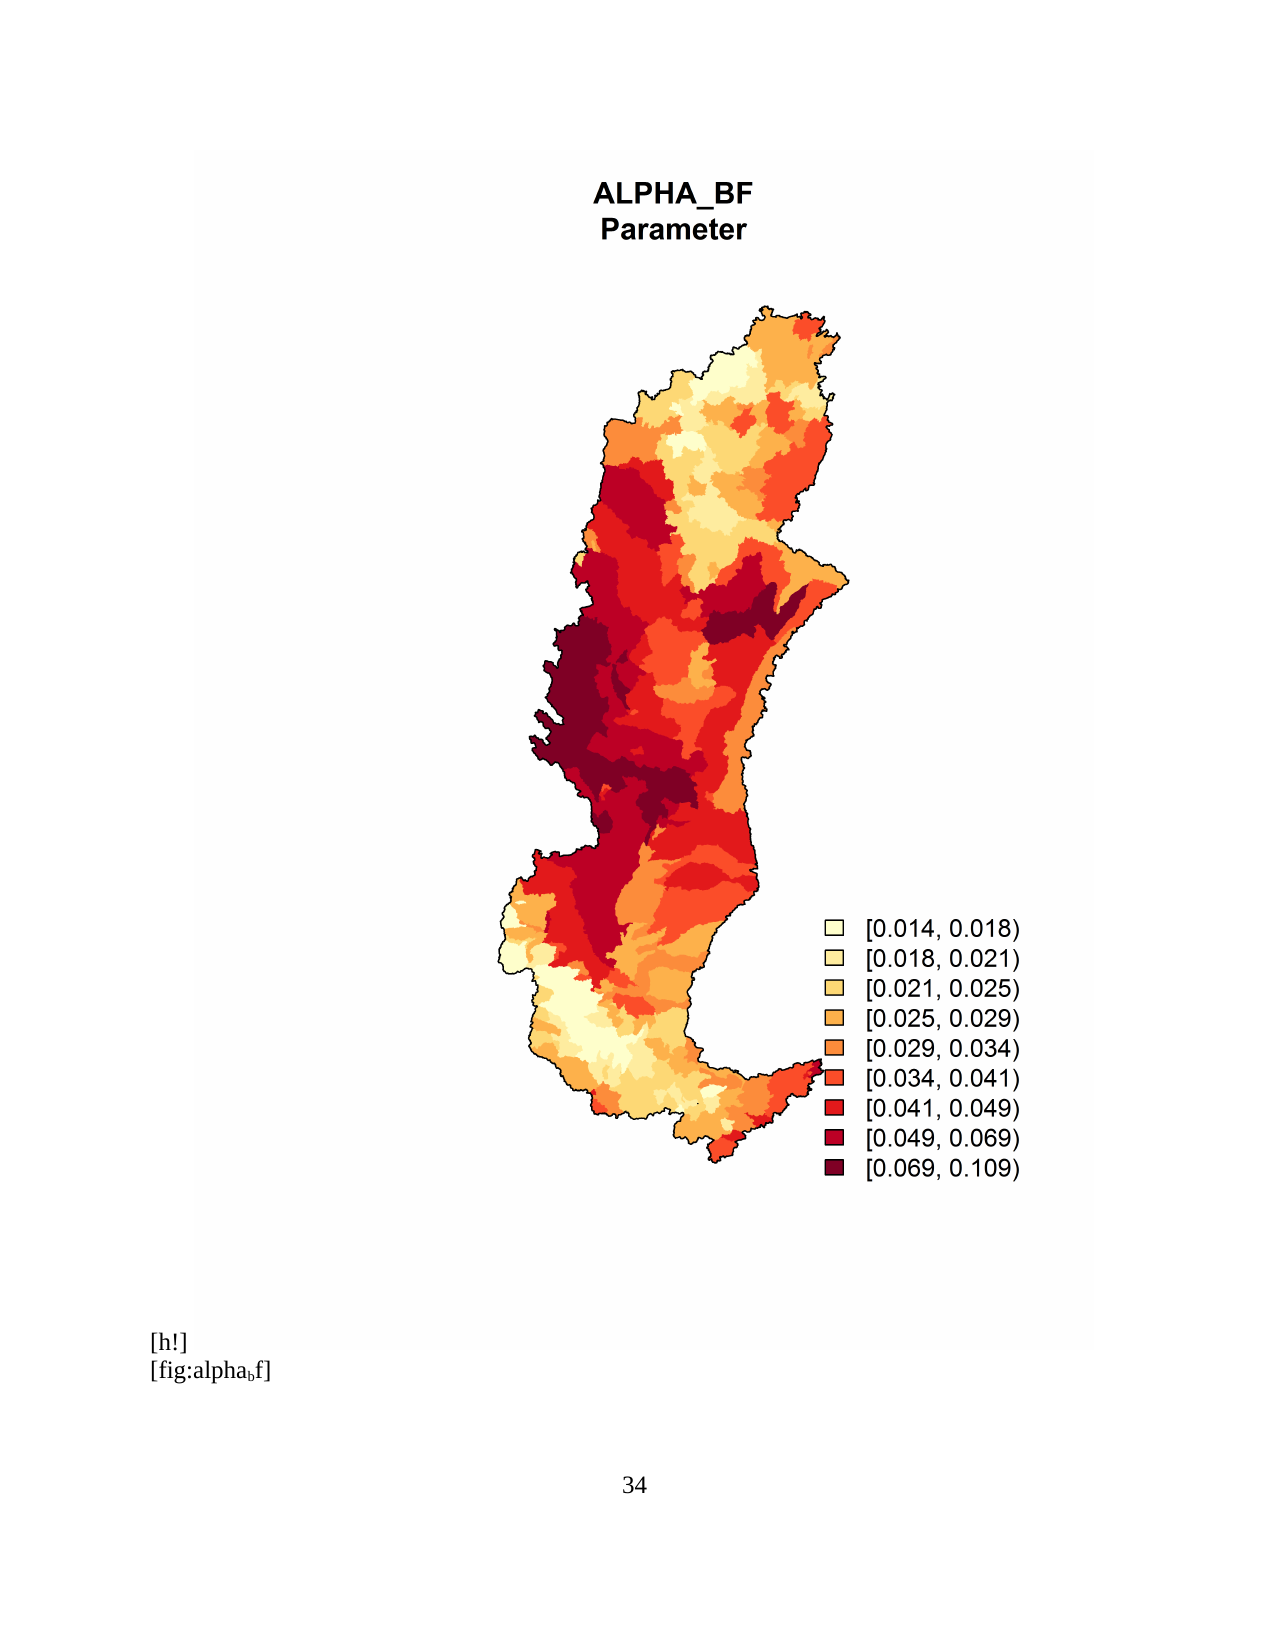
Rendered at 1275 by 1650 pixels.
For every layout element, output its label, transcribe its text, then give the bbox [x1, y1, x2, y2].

picture [193, 150, 1094, 1350]
text [h!] [fig:alphabf] [150, 150, 1125, 1384]
